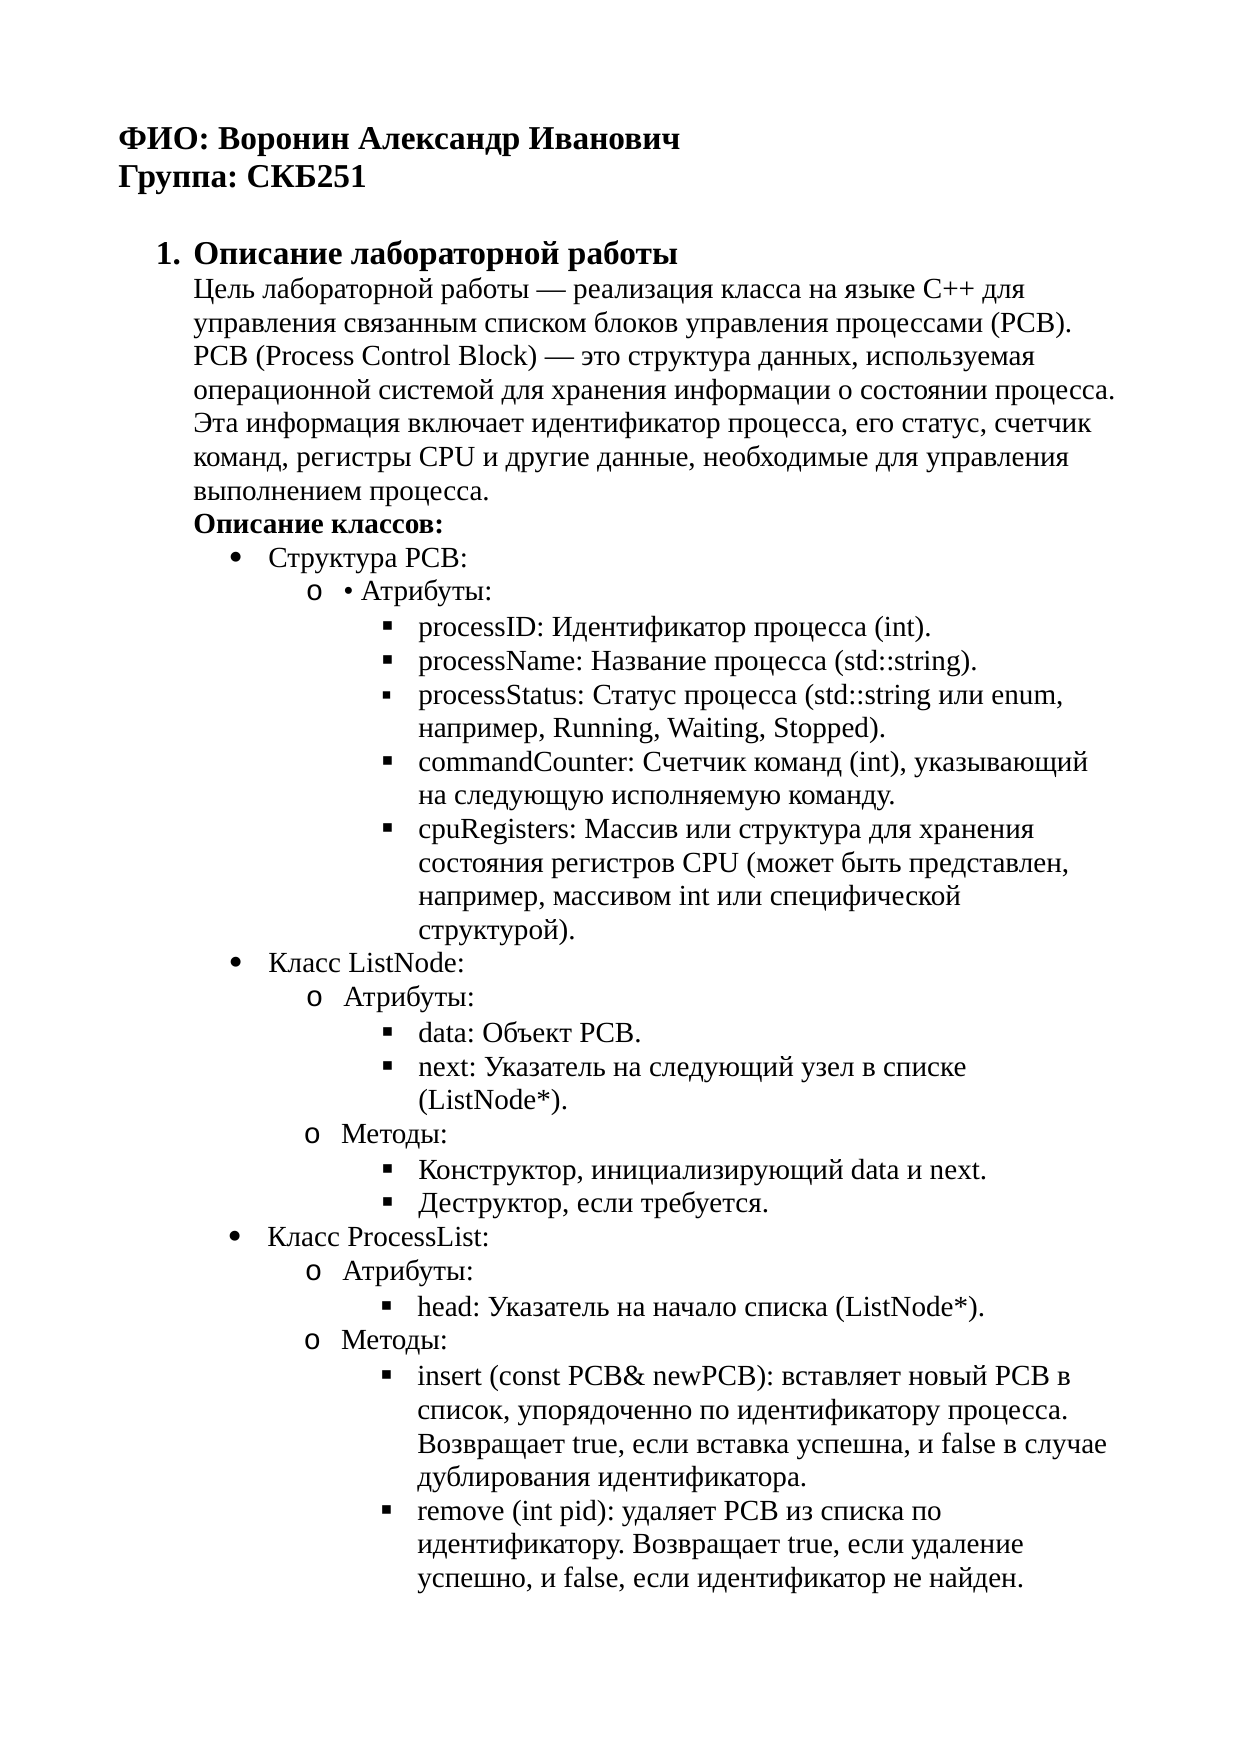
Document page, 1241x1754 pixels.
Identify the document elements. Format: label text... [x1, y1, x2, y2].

list Методы: [303, 1322, 1122, 1358]
list insert (const PCB& newPCB): вставляет новый PCB в список, упорядоченно по идентификатору процесса. Возвращает true, если вставка успешна, и false в случае дублирования идентификатора. [379, 1358, 1122, 1493]
list processID: Идентификатор процесса (int). [381, 609, 1122, 643]
text Группа: СКБ251 [118, 156, 1122, 195]
list data: Объект PCB. [381, 1015, 1122, 1049]
list Деструктор, если требуется. [381, 1186, 1122, 1219]
text Цель лабораторной работы — реализация класса на языке C++ для управления связанным списком блоков управления процессами (PCB). PCB (Process Control Block) — это структура данных, используемая операционной системой для хранения информации о состоянии процесса. Эта информация включает идентификатор процесса, его статус, счетчик команд, регистры CPU и другие данные, необходимые для управления выполнением процесса. [193, 271, 1122, 506]
list head: Указатель на начало списка (ListNode*). [379, 1289, 1122, 1322]
text ФИО: Воронин Александр Иванович [118, 118, 1122, 156]
list Атрибуты: [306, 979, 1122, 1015]
list commandCounter: Счетчик команд (int), указывающий на следующую исполняемую команду. [381, 744, 1122, 811]
list cpuRegisters: Массив или структура для хранения состояния регистров CPU (может быть представлен, например, массивом int или специфической структурой). [381, 811, 1122, 945]
list Класс ProcessList: [229, 1219, 1122, 1253]
list Описание лабораторной работы [156, 233, 1122, 271]
list processStatus: Статус процесса (std::string или enum, например, Running, Waiting, Stopped). [381, 677, 1122, 744]
list Класс ListNode: [231, 945, 1122, 979]
list Конструктор, инициализирующий data и next. [381, 1152, 1122, 1186]
text Описание классов: [193, 506, 1122, 540]
list Структура PCB: [231, 540, 1122, 573]
list remove (int pid): удаляет PCB из списка по идентификатору. Возвращает true, если удаление успешно, и false, если идентификатор не найден. [379, 1493, 1122, 1593]
list Атрибуты: [304, 1253, 1122, 1289]
list Методы: [303, 1116, 1122, 1152]
list • Атрибуты: [306, 573, 1122, 609]
list next: Указатель на следующий узел в списке (ListNode*). [381, 1049, 1122, 1116]
list processName: Название процесса (std::string). [381, 643, 1122, 677]
